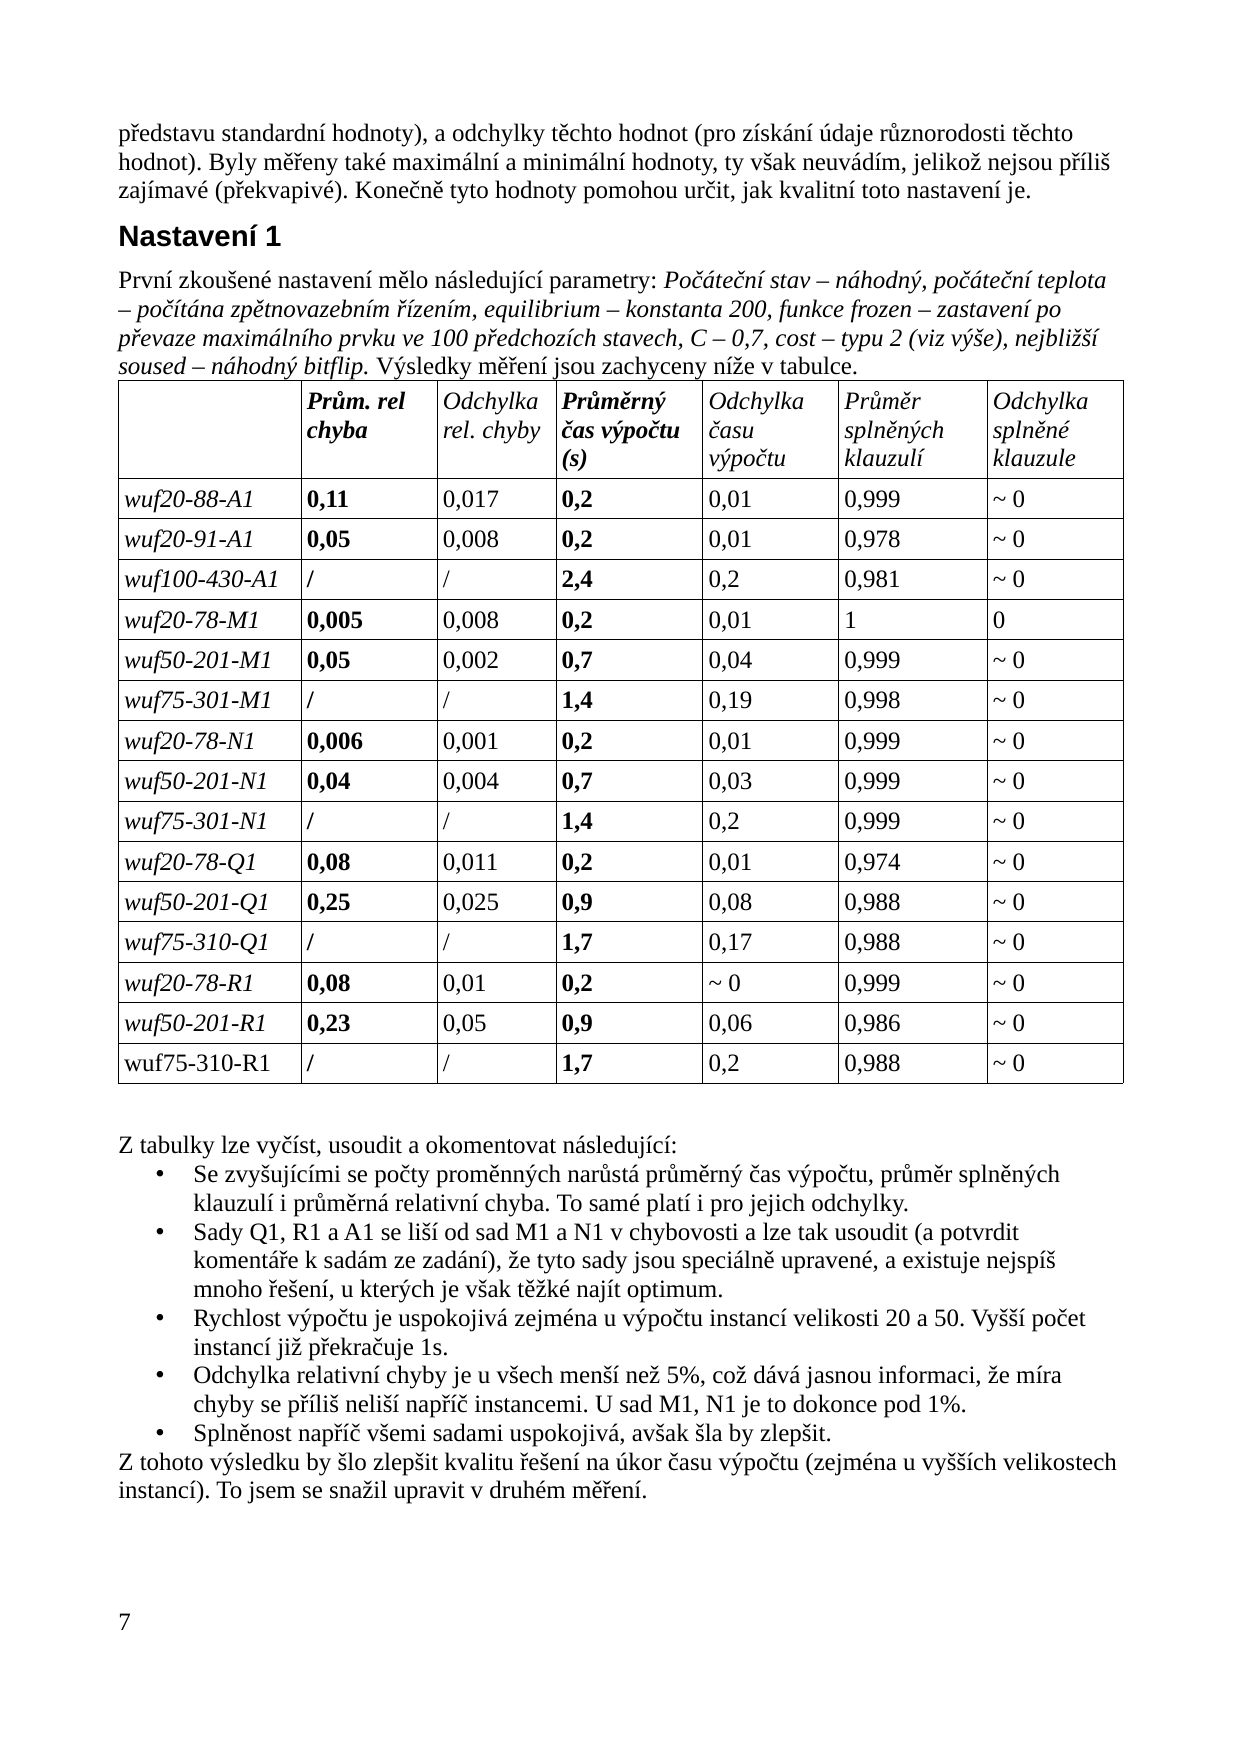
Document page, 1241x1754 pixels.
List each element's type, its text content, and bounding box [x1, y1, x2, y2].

table_cell / [438, 1044, 556, 1083]
table_cell wuf20-91-A1 [119, 519, 301, 559]
table_header Odchylka rel. chyby [438, 381, 556, 478]
table_cell 0,988 [839, 882, 987, 921]
table_cell 0,2 [557, 963, 702, 1002]
table_header Odchylka splněné klauzule [988, 381, 1123, 478]
table_cell ~ 0 [988, 963, 1123, 1002]
table_cell 0,999 [839, 721, 987, 760]
table_header Průměrný čas výpočtu (s) [557, 381, 702, 478]
table_cell 0,004 [438, 761, 556, 801]
table_cell ~ 0 [988, 479, 1123, 518]
table_cell 0,9 [557, 882, 702, 921]
table_cell 0 [988, 600, 1123, 639]
table_cell ~ 0 [988, 519, 1123, 559]
table_cell 0,999 [839, 963, 987, 1002]
table_cell 0,08 [302, 842, 437, 881]
table_cell 0,01 [703, 519, 838, 559]
table_cell 0,25 [302, 882, 437, 921]
table_cell ~ 0 [703, 963, 838, 1002]
table_cell 0,999 [839, 479, 987, 518]
table_cell 0,01 [703, 479, 838, 518]
table_cell wuf100-430-A1 [119, 560, 301, 599]
table_cell 0,7 [557, 761, 702, 801]
table_cell 0,7 [557, 640, 702, 679]
table_cell wuf20-78-N1 [119, 721, 301, 760]
table_cell 0,025 [438, 882, 556, 921]
table_cell 0,986 [839, 1003, 987, 1042]
table_cell ~ 0 [988, 721, 1123, 760]
list Splněnost napříč všemi sadami uspokojivá, avšak šla by zlepšit. [156, 1418, 1122, 1447]
table_cell 1,7 [557, 1044, 702, 1083]
table_cell 0,978 [839, 519, 987, 559]
table_cell 0,988 [839, 922, 987, 962]
table_cell / [302, 802, 437, 841]
table_cell ~ 0 [988, 842, 1123, 881]
table_cell 0,001 [438, 721, 556, 760]
table_cell 0,01 [438, 963, 556, 1002]
text představu standardní hodnoty), a odchylky těchto hodnot (pro získání údaje různorodosti těchto hodnot). Byly měřeny také maximální a minimální hodnoty, ty však neuvádím, jelikož nejsou příliš zajímavé (překvapivé). Konečně tyto hodnoty pomohou určit, jak kvalitní toto nastavení je. [118, 118, 1122, 204]
table_cell 0,2 [557, 519, 702, 559]
table_cell 0,998 [839, 681, 987, 720]
table_cell ~ 0 [988, 560, 1123, 599]
text Z tohoto výsledku by šlo zlepšit kvalitu řešení na úkor času výpočtu (zejména u vyšších velikostech instancí). To jsem se snažil upravit v druhém měření. [118, 1447, 1122, 1504]
table_cell 1 [839, 600, 987, 639]
table_cell 0,9 [557, 1003, 702, 1042]
table_cell 0,999 [839, 802, 987, 841]
table_cell 0,974 [839, 842, 987, 881]
table_cell / [302, 560, 437, 599]
table_cell / [302, 922, 437, 962]
table_cell wuf20-78-M1 [119, 600, 301, 639]
table_cell / [438, 802, 556, 841]
list Sady Q1, R1 a A1 se liší od sad M1 a N1 v chybovosti a lze tak usoudit (a potvrdit komentáře k sadám ze zadání), že tyto sady jsou speciálně upravené, a existuje nejspíš mnoho řešení, u kterých je však těžké najít optimum. [156, 1217, 1122, 1303]
table_cell 0,2 [557, 600, 702, 639]
subtitle Nastavení 1 [118, 219, 1122, 253]
table_cell 0,23 [302, 1003, 437, 1042]
table_cell 0,04 [703, 640, 838, 679]
list Odchylka relativní chyby je u všech menší než 5%, což dává jasnou informaci, že míra chyby se příliš neliší napříč instancemi. U sad M1, N1 je to dokonce pod 1%. [156, 1360, 1122, 1418]
table_cell wuf75-310-Q1 [119, 922, 301, 962]
table_cell wuf50-201-M1 [119, 640, 301, 679]
table_cell 0,988 [839, 1044, 987, 1083]
table_cell 0,06 [703, 1003, 838, 1042]
table_cell wuf75-310-R1 [119, 1044, 301, 1083]
table_cell 0,999 [839, 640, 987, 679]
table_cell wuf50-201-Q1 [119, 882, 301, 921]
table_cell wuf50-201-R1 [119, 1003, 301, 1042]
table_cell 0,2 [557, 721, 702, 760]
table_cell 0,11 [302, 479, 437, 518]
table_cell 1,4 [557, 681, 702, 720]
table_cell 0,05 [438, 1003, 556, 1042]
table_cell 0,08 [703, 882, 838, 921]
table_cell 0,04 [302, 761, 437, 801]
table_header Průměr splněných klauzulí [839, 381, 987, 478]
table_cell 0,05 [302, 640, 437, 679]
table_cell 0,2 [703, 802, 838, 841]
table_header [119, 381, 301, 478]
table_cell 0,17 [703, 922, 838, 962]
table_cell 0,01 [703, 600, 838, 639]
table_cell 0,2 [703, 560, 838, 599]
table_cell 0,2 [557, 479, 702, 518]
table_cell 0,2 [557, 842, 702, 881]
table_cell ~ 0 [988, 882, 1123, 921]
table_cell wuf20-88-A1 [119, 479, 301, 518]
table_cell / [438, 560, 556, 599]
table_cell 2,4 [557, 560, 702, 599]
text Z tabulky lze vyčíst, usoudit a okomentovat následující: [118, 1130, 1122, 1159]
table_cell ~ 0 [988, 681, 1123, 720]
text První zkoušené nastavení mělo následující parametry: Počáteční stav – náhodný, počáteční teplota – počítána zpětnovazebním řízením, equilibrium – konstanta 200, funkce frozen – zastavení po převaze maximálního prvku ve 100 předchozích stavech, C – 0,7, cost – typu 2 (viz výše), nejbližší soused – náhodný bitflip. Výsledky měření jsou zachyceny níže v tabulce. [118, 265, 1122, 380]
table_header Odchylka času výpočtu [703, 381, 838, 478]
table_cell wuf20-78-Q1 [119, 842, 301, 881]
table_cell 0,981 [839, 560, 987, 599]
table_cell / [438, 922, 556, 962]
table_cell 0,006 [302, 721, 437, 760]
table_cell 0,05 [302, 519, 437, 559]
table_cell ~ 0 [988, 802, 1123, 841]
table_cell ~ 0 [988, 1003, 1123, 1042]
table_cell 0,002 [438, 640, 556, 679]
table_cell ~ 0 [988, 761, 1123, 801]
list Rychlost výpočtu je uspokojivá zejména u výpočtu instancí velikosti 20 a 50. Vyšší počet instancí již překračuje 1s. [156, 1303, 1122, 1360]
table_cell ~ 0 [988, 922, 1123, 962]
table_cell 1,7 [557, 922, 702, 962]
table_cell 0,19 [703, 681, 838, 720]
table_cell 0,03 [703, 761, 838, 801]
table_cell 0,01 [703, 721, 838, 760]
table_cell 0,2 [703, 1044, 838, 1083]
table_cell 0,008 [438, 600, 556, 639]
table_cell wuf75-301-N1 [119, 802, 301, 841]
table_cell wuf20-78-R1 [119, 963, 301, 1002]
table_cell / [438, 681, 556, 720]
table_cell / [302, 1044, 437, 1083]
table_cell wuf50-201-N1 [119, 761, 301, 801]
table_cell 0,005 [302, 600, 437, 639]
table_cell 0,017 [438, 479, 556, 518]
table_cell ~ 0 [988, 1044, 1123, 1083]
table_cell ~ 0 [988, 640, 1123, 679]
table_header Prům. rel chyba [302, 381, 437, 478]
table_cell 1,4 [557, 802, 702, 841]
list Se zvyšujícími se počty proměnných narůstá průměrný čas výpočtu, průměr splněných klauzulí i průměrná relativní chyba. To samé platí i pro jejich odchylky. [156, 1159, 1122, 1217]
table_cell 0,011 [438, 842, 556, 881]
table_cell / [302, 681, 437, 720]
table_cell 0,01 [703, 842, 838, 881]
table_cell 0,999 [839, 761, 987, 801]
table_cell wuf75-301-M1 [119, 681, 301, 720]
table_cell 0,08 [302, 963, 437, 1002]
table_cell 0,008 [438, 519, 556, 559]
